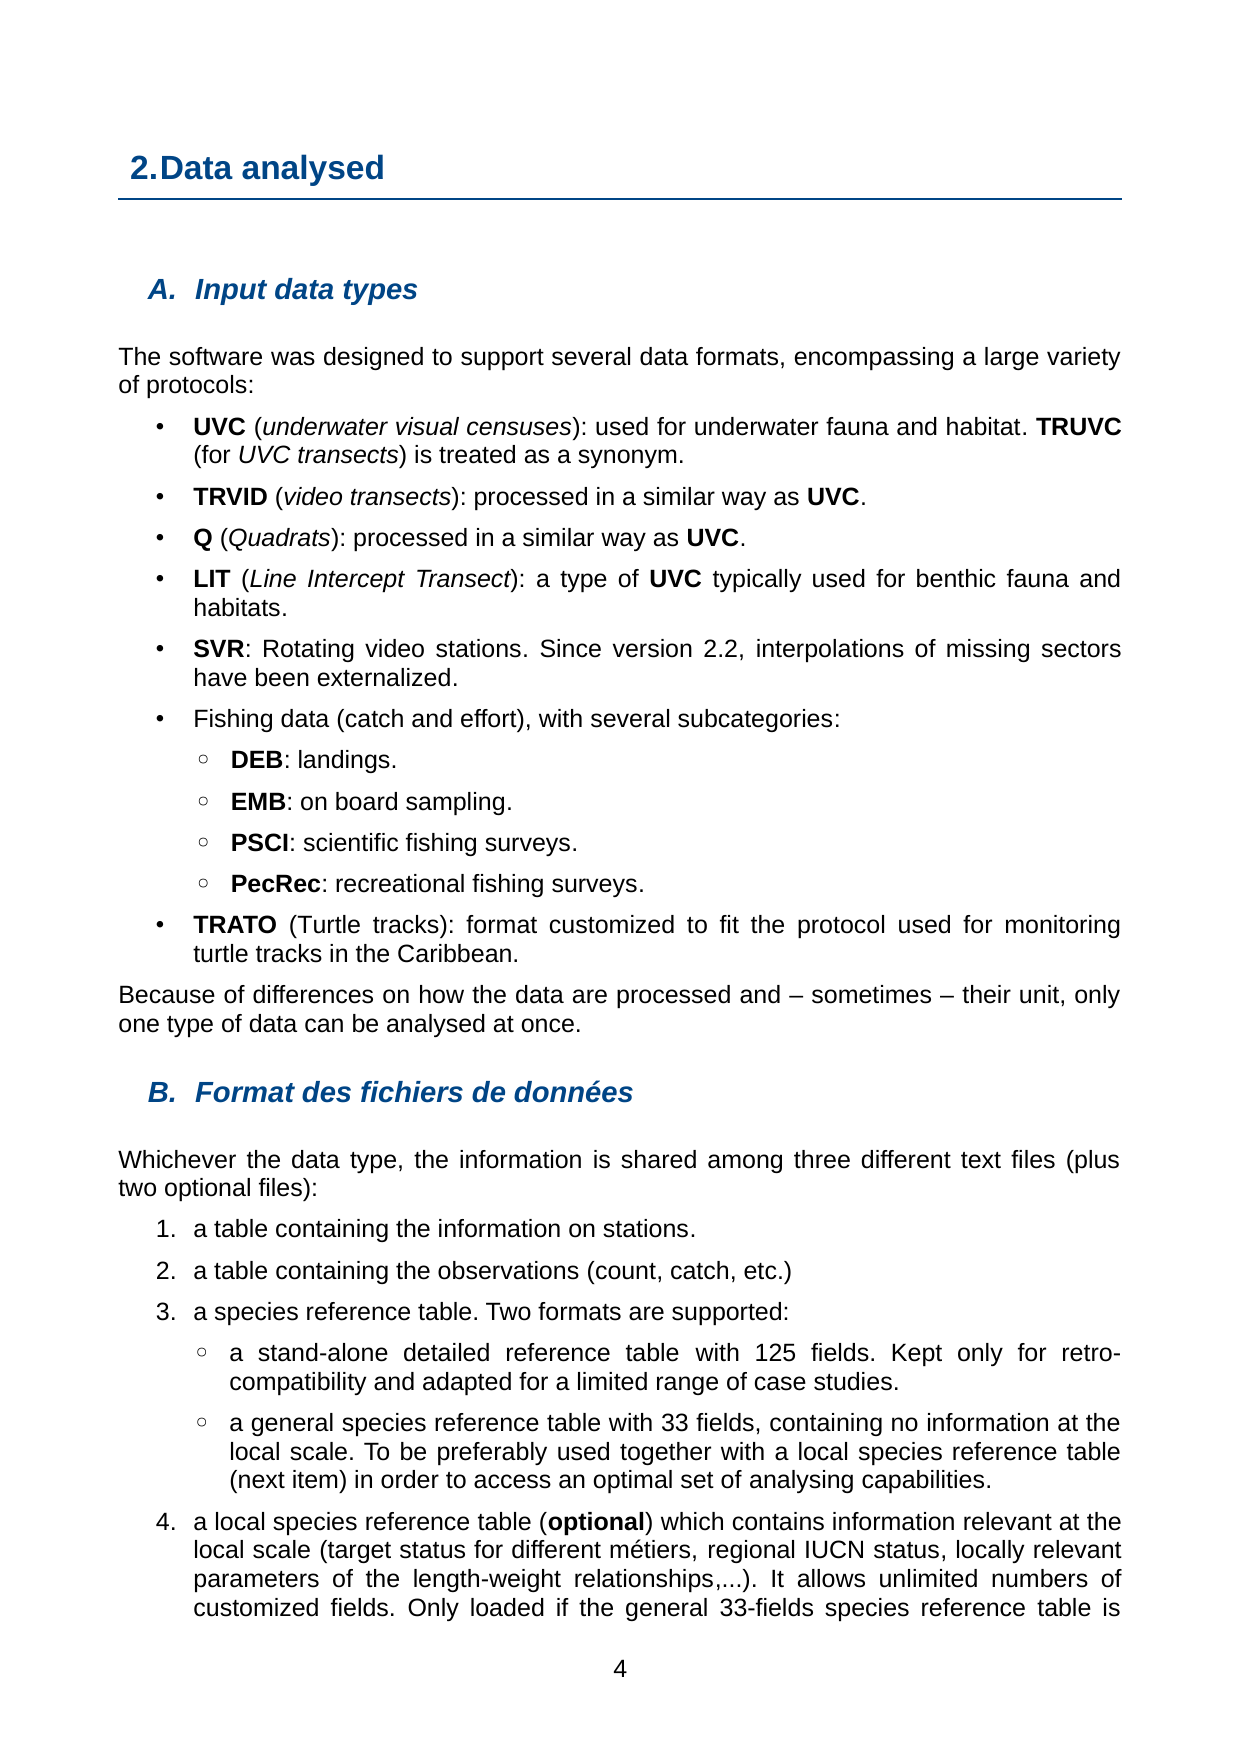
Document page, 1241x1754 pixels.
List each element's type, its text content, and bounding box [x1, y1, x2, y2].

list DEB: landings. [193, 745, 1122, 774]
subtitle Format des fichiers de données [148, 1075, 1122, 1108]
list a table containing the observations (count, catch, etc.) [156, 1256, 1122, 1284]
subtitle Data analysed [118, 136, 1122, 198]
text Because of differences on how the data are processed and – sometimes – their unit, only one type of data can be analysed at once. [118, 980, 1122, 1038]
list a local species reference table (optional) which contains information relevant at the local scale (target status for different métiers, regional IUCN status, locally relevant parameters of the length-weight relationships,...). It allows unlimited numbers of customized fields. Only loaded if the general 33-fields species reference table is [156, 1507, 1122, 1622]
list a stand-alone detailed reference table with 125 fields. Kept only for retro-compatibility and adapted for a limited range of case studies. [192, 1338, 1122, 1396]
list PSCI: scientific fishing surveys. [193, 828, 1122, 857]
list EMB: on board sampling. [193, 787, 1122, 815]
list a table containing the information on stations. [156, 1214, 1122, 1243]
list Q (Quadrats): processed in a similar way as UVC. [156, 523, 1122, 552]
list PecRec: recreational fishing surveys. [193, 869, 1122, 898]
list TRVID (video transects): processed in a similar way as UVC. [156, 482, 1122, 510]
list LIT (Line Intercept Transect): a type of UVC typically used for benthic fauna and habitats. [156, 564, 1122, 622]
text The software was designed to support several data formats, encompassing a large variety of protocols: [118, 342, 1122, 399]
list SVR: Rotating video stations. Since version 2.2, interpolations of missing sectors have been externalized. [156, 634, 1122, 692]
list UVC (underwater visual censuses): used for underwater fauna and habitat. TRUVC (for UVC transects) is treated as a synonym. [156, 412, 1122, 469]
list a species reference table. Two formats are supported: [156, 1297, 1122, 1326]
list Fishing data (catch and effort), with several subcategories: [156, 704, 1122, 733]
list a general species reference table with 33 fields, containing no information at the local scale. To be preferably used together with a local species reference table (next item) in order to access an optimal set of analysing capabilities. [192, 1408, 1122, 1494]
subtitle Input data types [148, 272, 1122, 306]
list TRATO (Turtle tracks): format customized to fit the protocol used for monitoring turtle tracks in the Caribbean. [156, 910, 1122, 968]
text Whichever the data type, the information is shared among three different text files (plus two optional files): [118, 1144, 1122, 1202]
